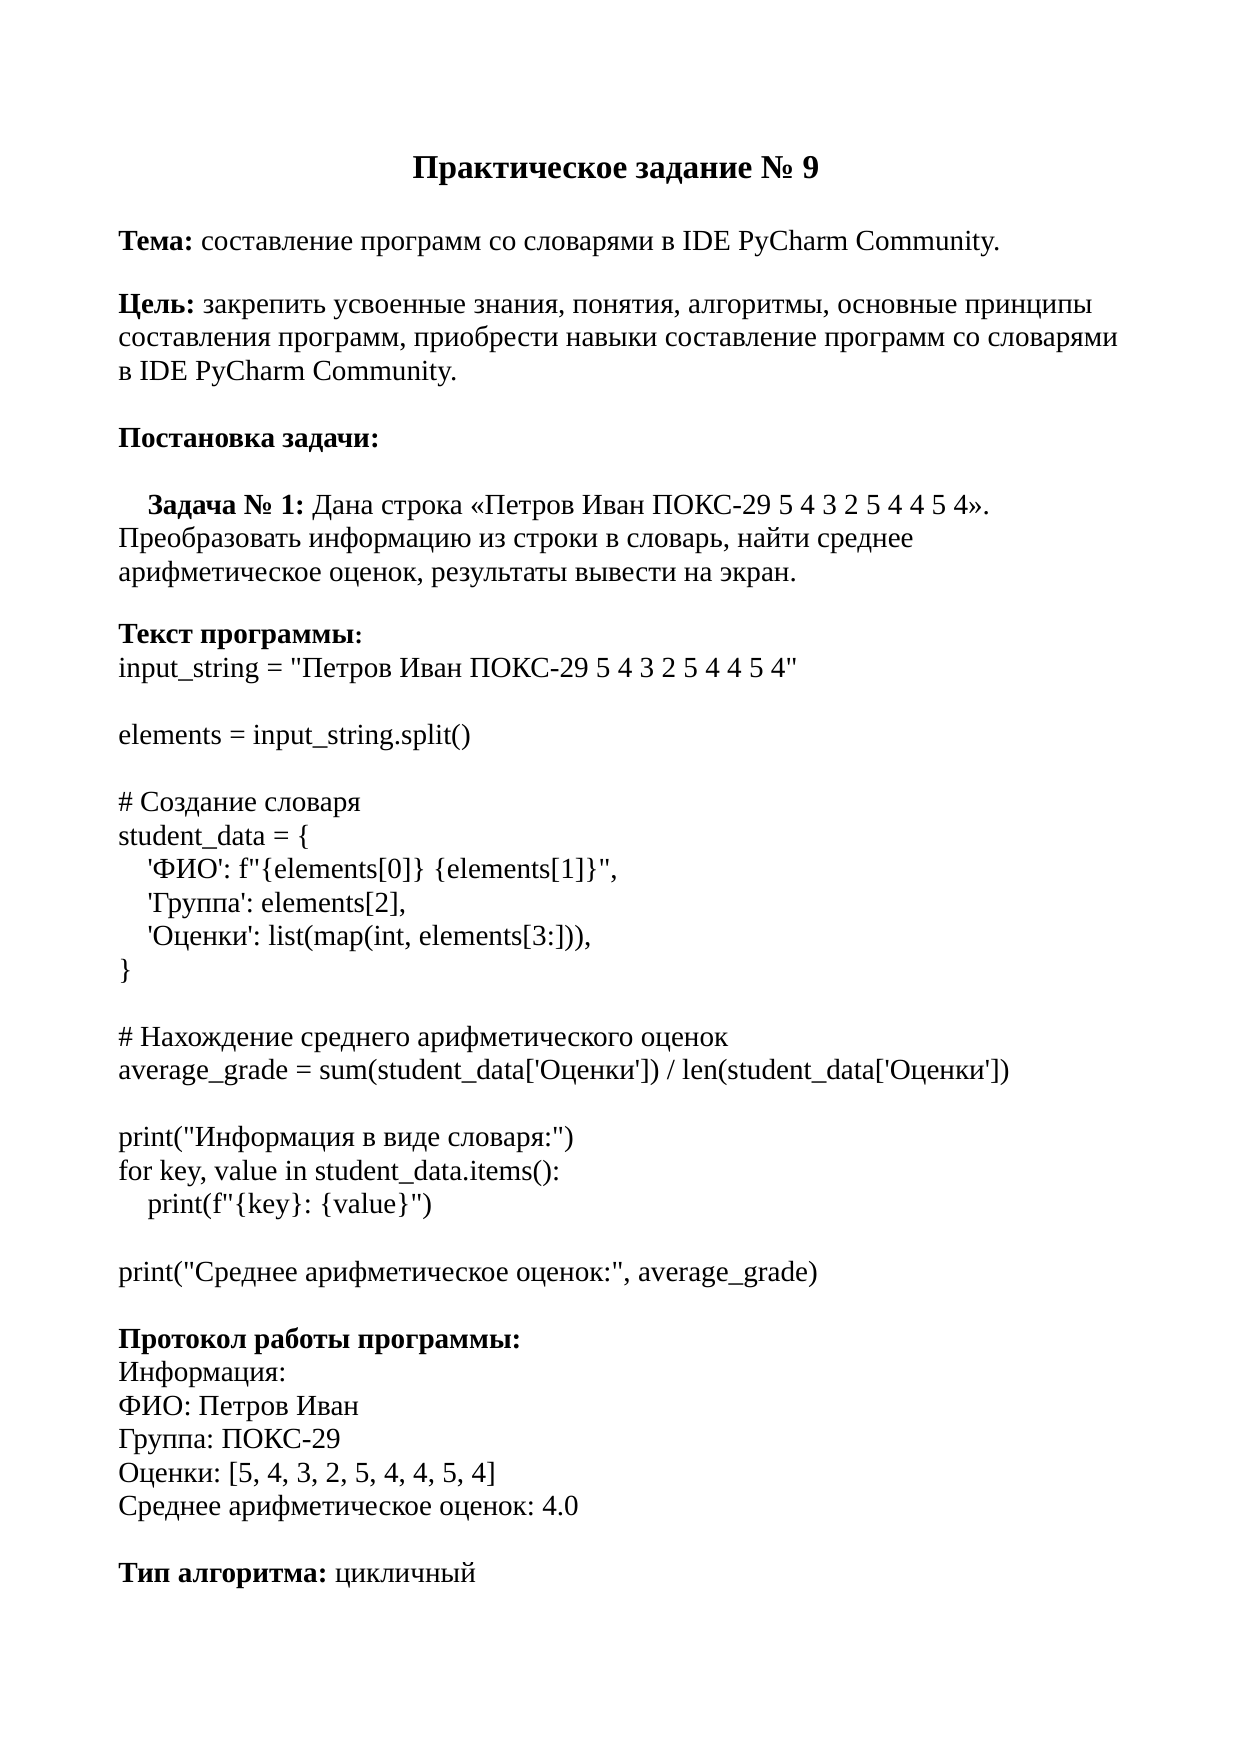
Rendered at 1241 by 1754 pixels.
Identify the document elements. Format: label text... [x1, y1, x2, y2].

text elements = input_string.split() [118, 717, 1122, 751]
text Текст программы: [118, 616, 1122, 650]
text Тип алгоритма: цикличный [118, 1556, 1122, 1589]
text } [118, 952, 1122, 985]
text average_grade = sum(student_data['Оценки']) / len(student_data['Оценки']) [118, 1052, 1122, 1086]
text Задача № 1: Дана строка «Петров Иван ПОКС-29 5 4 3 2 5 4 4 5 4». Преобразовать информацию из строки в словарь, найти среднее арифметическое оценок, результаты вывести на экран. [118, 487, 1122, 588]
text for key, value in student_data.items(): [118, 1153, 1122, 1187]
text 'Группа': elements[2], [118, 885, 1122, 918]
text Оценки: [5, 4, 3, 2, 5, 4, 4, 5, 4] [118, 1455, 1122, 1488]
text student_data = { [118, 818, 1122, 851]
text # Нахождение среднего арифметического оценок [118, 1019, 1122, 1052]
text Практическое задание № 9 [118, 147, 1122, 185]
text Протокол работы программы: [118, 1321, 1122, 1354]
text input_string = "Петров Иван ПОКС-29 5 4 3 2 5 4 4 5 4" [118, 650, 1122, 683]
text print("Среднее арифметическое оценок:", average_grade) [118, 1254, 1122, 1287]
text Группа: ПОКС-29 [118, 1421, 1122, 1455]
text 'ФИО': f"{elements[0]} {elements[1]}", [118, 851, 1122, 885]
text print(f"{key}: {value}") [118, 1187, 1122, 1220]
text print("Информация в виде словаря:") [118, 1119, 1122, 1153]
text # Создание словаря [118, 784, 1122, 818]
text Постановка задачи: [118, 420, 1122, 453]
text ФИО: Петров Иван [118, 1388, 1122, 1421]
text Среднее арифметическое оценок: 4.0 [118, 1488, 1122, 1522]
text Цель: закрепить усвоенные знания, понятия, алгоритмы, основные принципы составления программ, приобрести навыки составление программ со словарями в IDE PyCharm Community. [118, 286, 1122, 386]
text Информация: [118, 1354, 1122, 1388]
text Тема: составление программ со словарями в IDE PyCharm Community. [118, 223, 1122, 257]
text 'Оценки': list(map(int, elements[3:])), [118, 918, 1122, 952]
